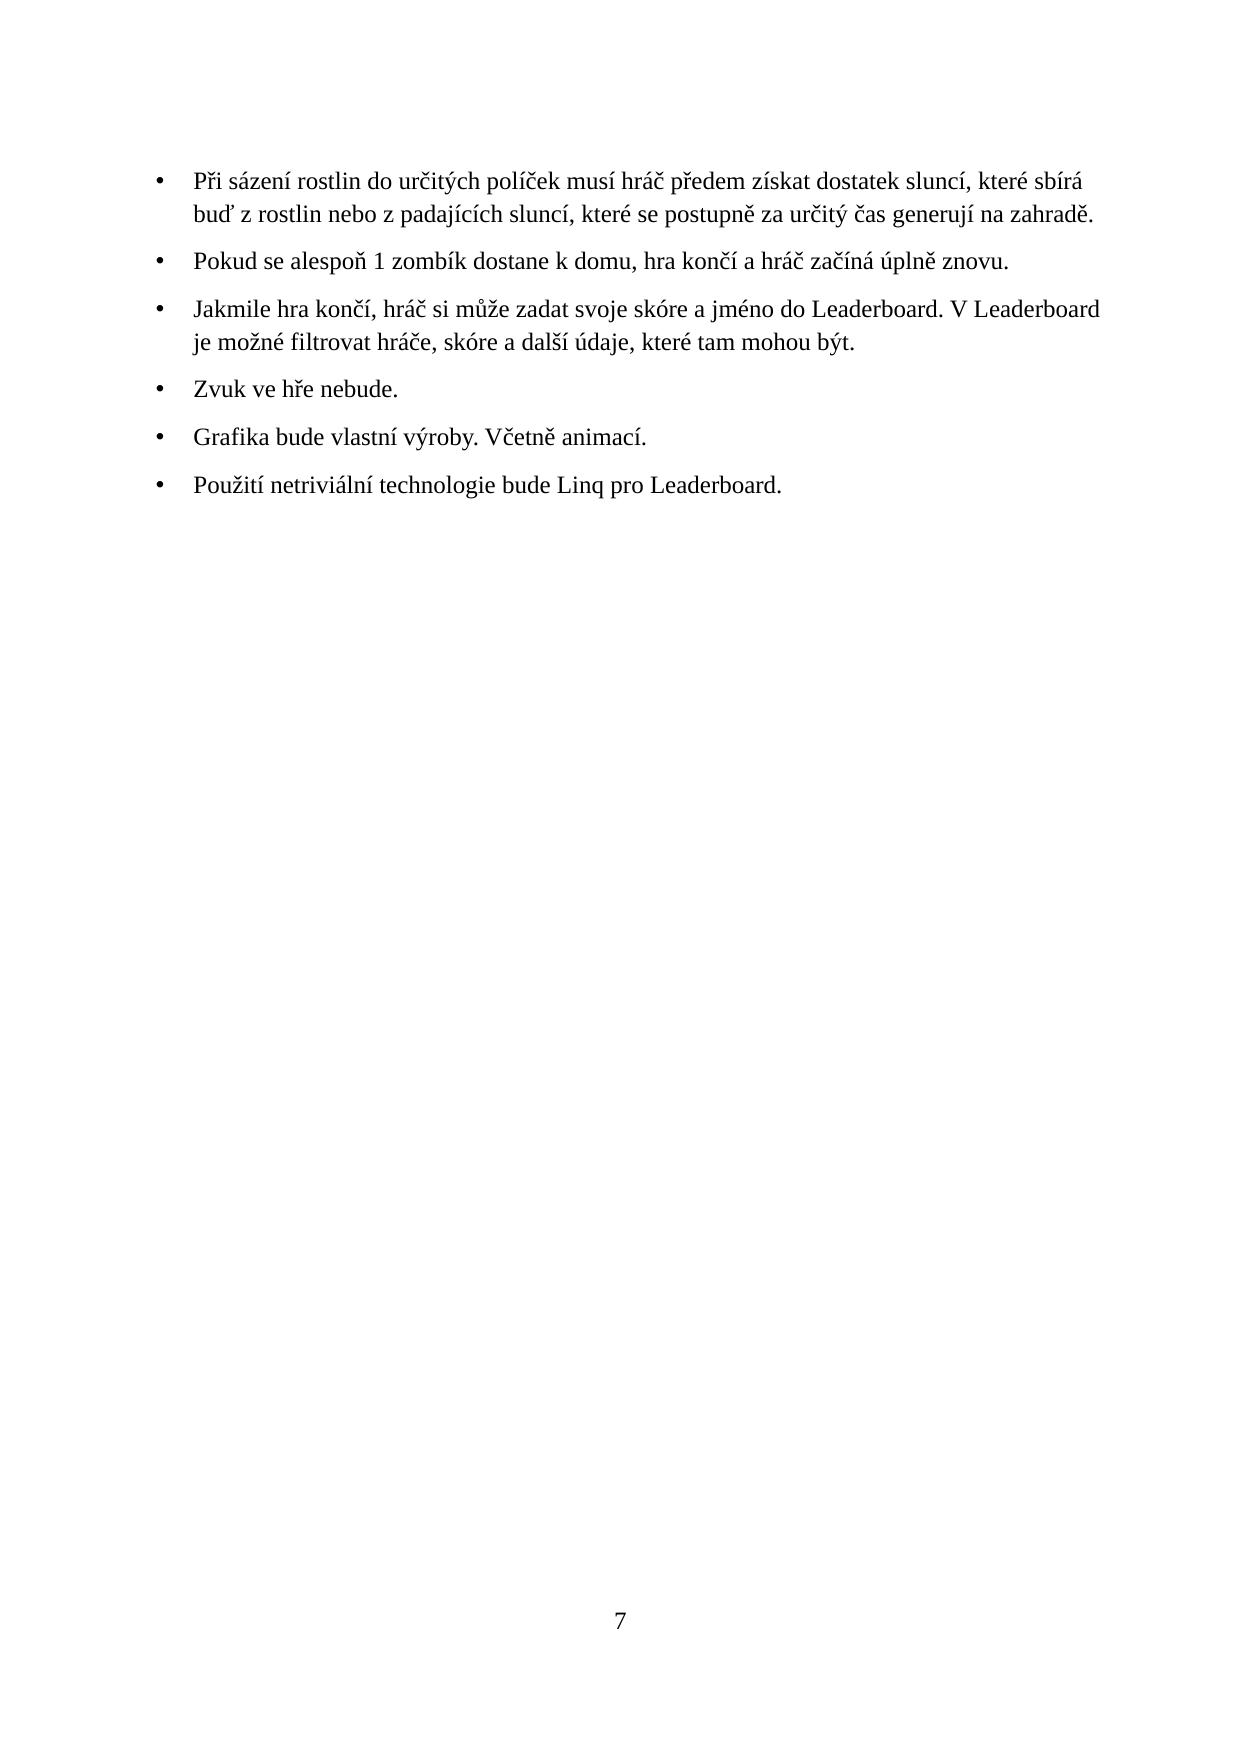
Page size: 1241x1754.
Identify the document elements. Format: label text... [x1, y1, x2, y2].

list Použití netriviální technologie bude Linq pro Leaderboard. [156, 470, 1122, 498]
list Jakmile hra končí, hráč si může zadat svoje skóre a jméno do Leaderboard. V Leaderboard je možné filtrovat hráče, skóre a další údaje, které tam mohou být. [156, 294, 1122, 356]
text 7 [118, 1606, 1122, 1635]
list Zvuk ve hře nebude. [156, 374, 1122, 403]
list Pokud se alespoň 1 zombík dostane k domu, hra končí a hráč začíná úplně znovu. [156, 246, 1122, 275]
list Grafika bude vlastní výroby. Včetně animací. [156, 422, 1122, 451]
list Při sázení rostlin do určitých políček musí hráč předem získat dostatek sluncí, které sbírá buď z rostlin nebo z padajících sluncí, které se postupně za určitý čas generují na zahradě. [156, 166, 1122, 227]
